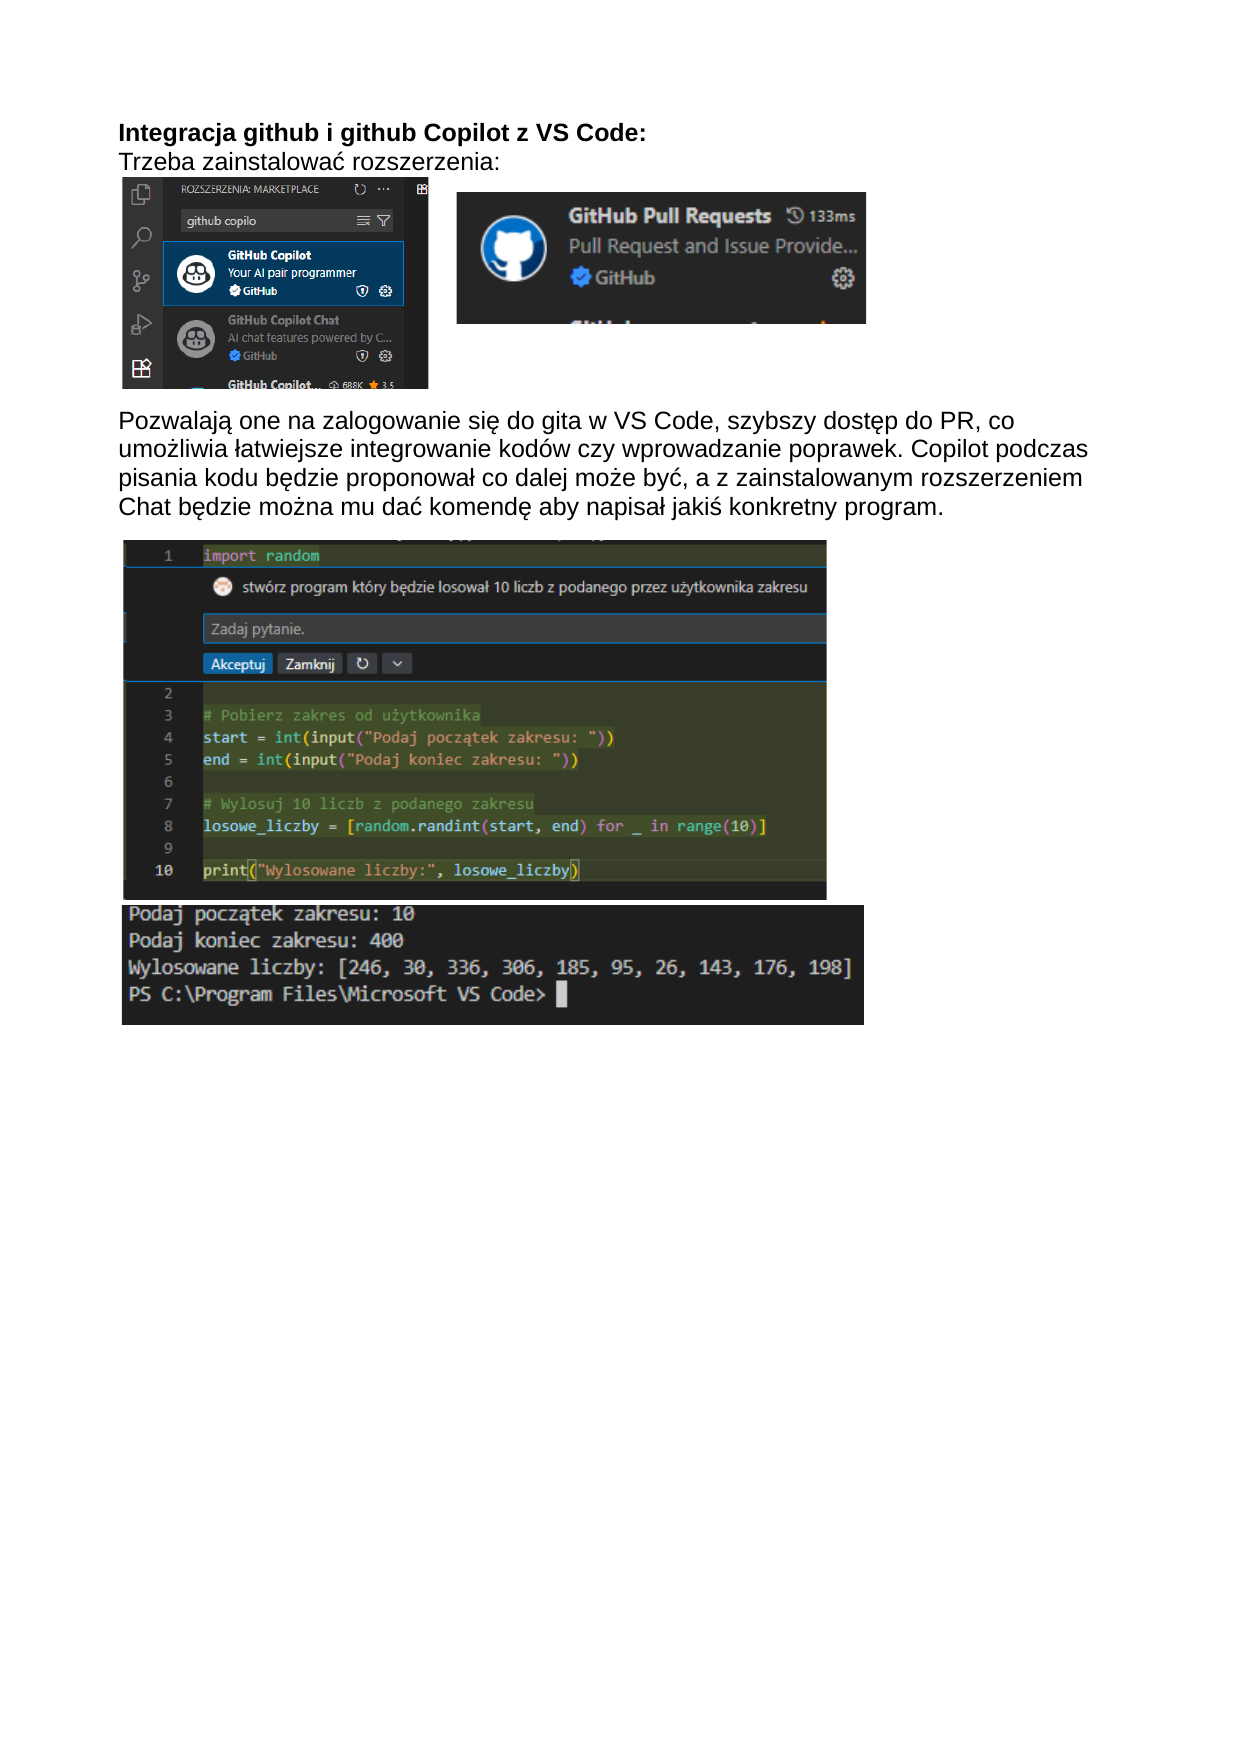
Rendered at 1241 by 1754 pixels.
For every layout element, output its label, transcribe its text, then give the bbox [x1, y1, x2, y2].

picture [122, 177, 429, 389]
text Pozwalają one na zalogowanie się do gita w VS Code, szybszy dostęp do PR, co umożliwia łatwiejsze integrowanie kodów czy wprowadzanie poprawek. Copilot podczas pisania kodu będzie proponował co dalej może być, a z zainstalowanym rozszerzeniem Chat będzie można mu dać komendę aby napisał jakiś konkretny program. [118, 406, 1122, 521]
picture [123, 540, 827, 900]
picture [456, 192, 867, 324]
picture [121, 905, 864, 1025]
text Trzeba zainstalować rozszerzenia: [118, 147, 1122, 176]
text Integracja github i github Copilot z VS Code: [118, 118, 1122, 147]
